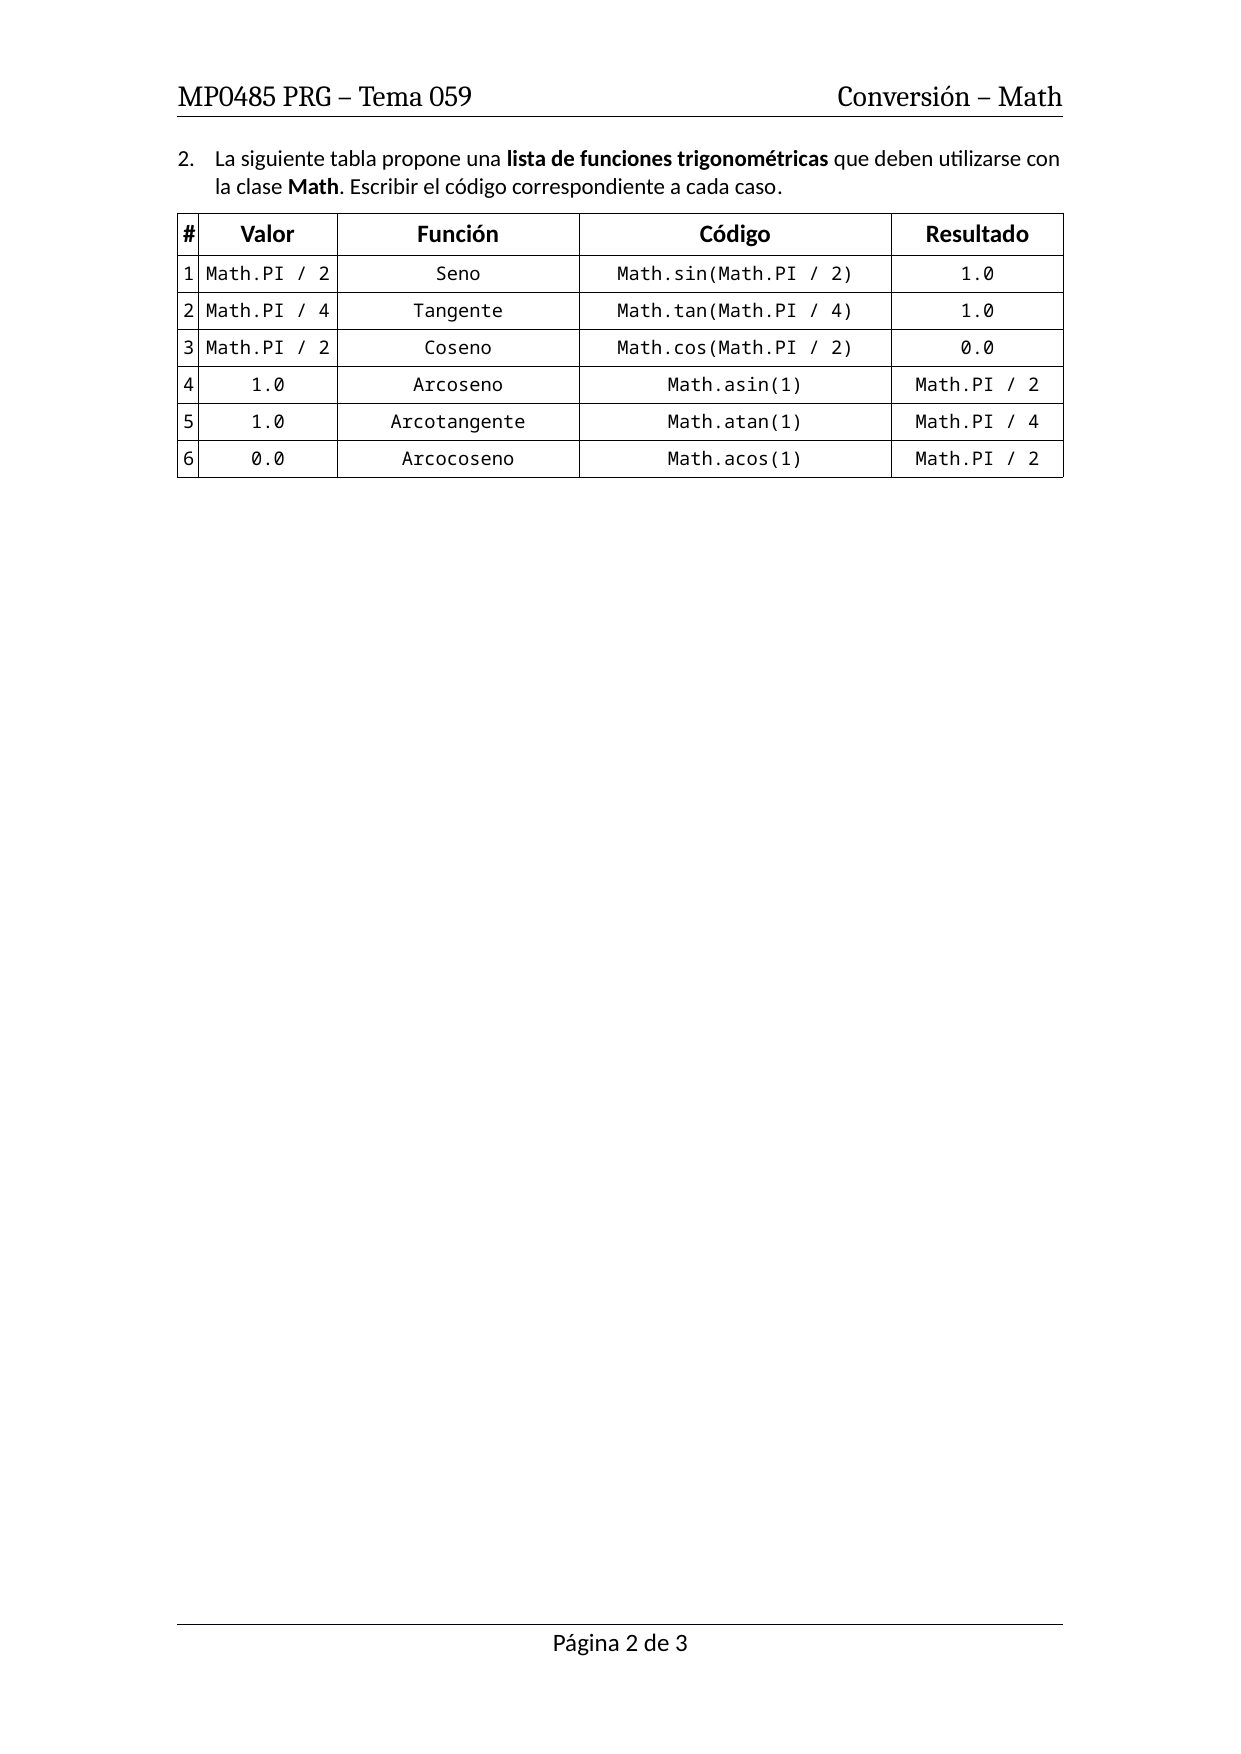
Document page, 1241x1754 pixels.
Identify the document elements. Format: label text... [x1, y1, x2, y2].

table_cell Math.acos(1) [580, 441, 891, 477]
table_cell 6 [178, 441, 198, 477]
table_cell 1.0 [892, 293, 1063, 329]
table_cell Math.sin(Math.PI / 2) [580, 256, 891, 292]
table_header Función [338, 214, 579, 254]
list La siguiente tabla propone una lista de funciones trigonométricas que deben utilizarse con la clase Math. Escribir el código correspondiente a cada caso. [177, 144, 1063, 200]
table_header # [178, 214, 198, 254]
table_cell Math.atan(1) [580, 404, 891, 440]
table_cell Math.PI / 2 [892, 441, 1063, 477]
table_cell Math.PI / 2 [892, 367, 1063, 403]
table_cell 0.0 [892, 330, 1063, 366]
table_cell 1.0 [892, 256, 1063, 292]
table_cell Arcocoseno [338, 441, 579, 477]
table_cell Arcotangente [338, 404, 579, 440]
table_cell 2 [178, 293, 198, 329]
table_cell Math.PI / 2 [199, 330, 337, 366]
table_cell Arcoseno [338, 367, 579, 403]
table_cell Math.PI / 2 [199, 256, 337, 292]
table_cell 1 [178, 256, 198, 292]
table_cell 0.0 [199, 441, 337, 477]
table_cell Coseno [338, 330, 579, 366]
table_header Código [580, 214, 891, 254]
table_cell Seno [338, 256, 579, 292]
table_cell 5 [178, 404, 198, 440]
table_cell 3 [178, 330, 198, 366]
table_cell 1.0 [199, 404, 337, 440]
table_header Resultado [892, 214, 1063, 254]
table_cell 4 [178, 367, 198, 403]
table_cell Math.asin(1) [580, 367, 891, 403]
table_cell Math.PI / 4 [199, 293, 337, 329]
table_cell Math.tan(Math.PI / 4) [580, 293, 891, 329]
table_header Valor [199, 214, 337, 254]
table_cell Tangente [338, 293, 579, 329]
table_cell Math.cos(Math.PI / 2) [580, 330, 891, 366]
table_cell Math.PI / 4 [892, 404, 1063, 440]
table_cell 1.0 [199, 367, 337, 403]
